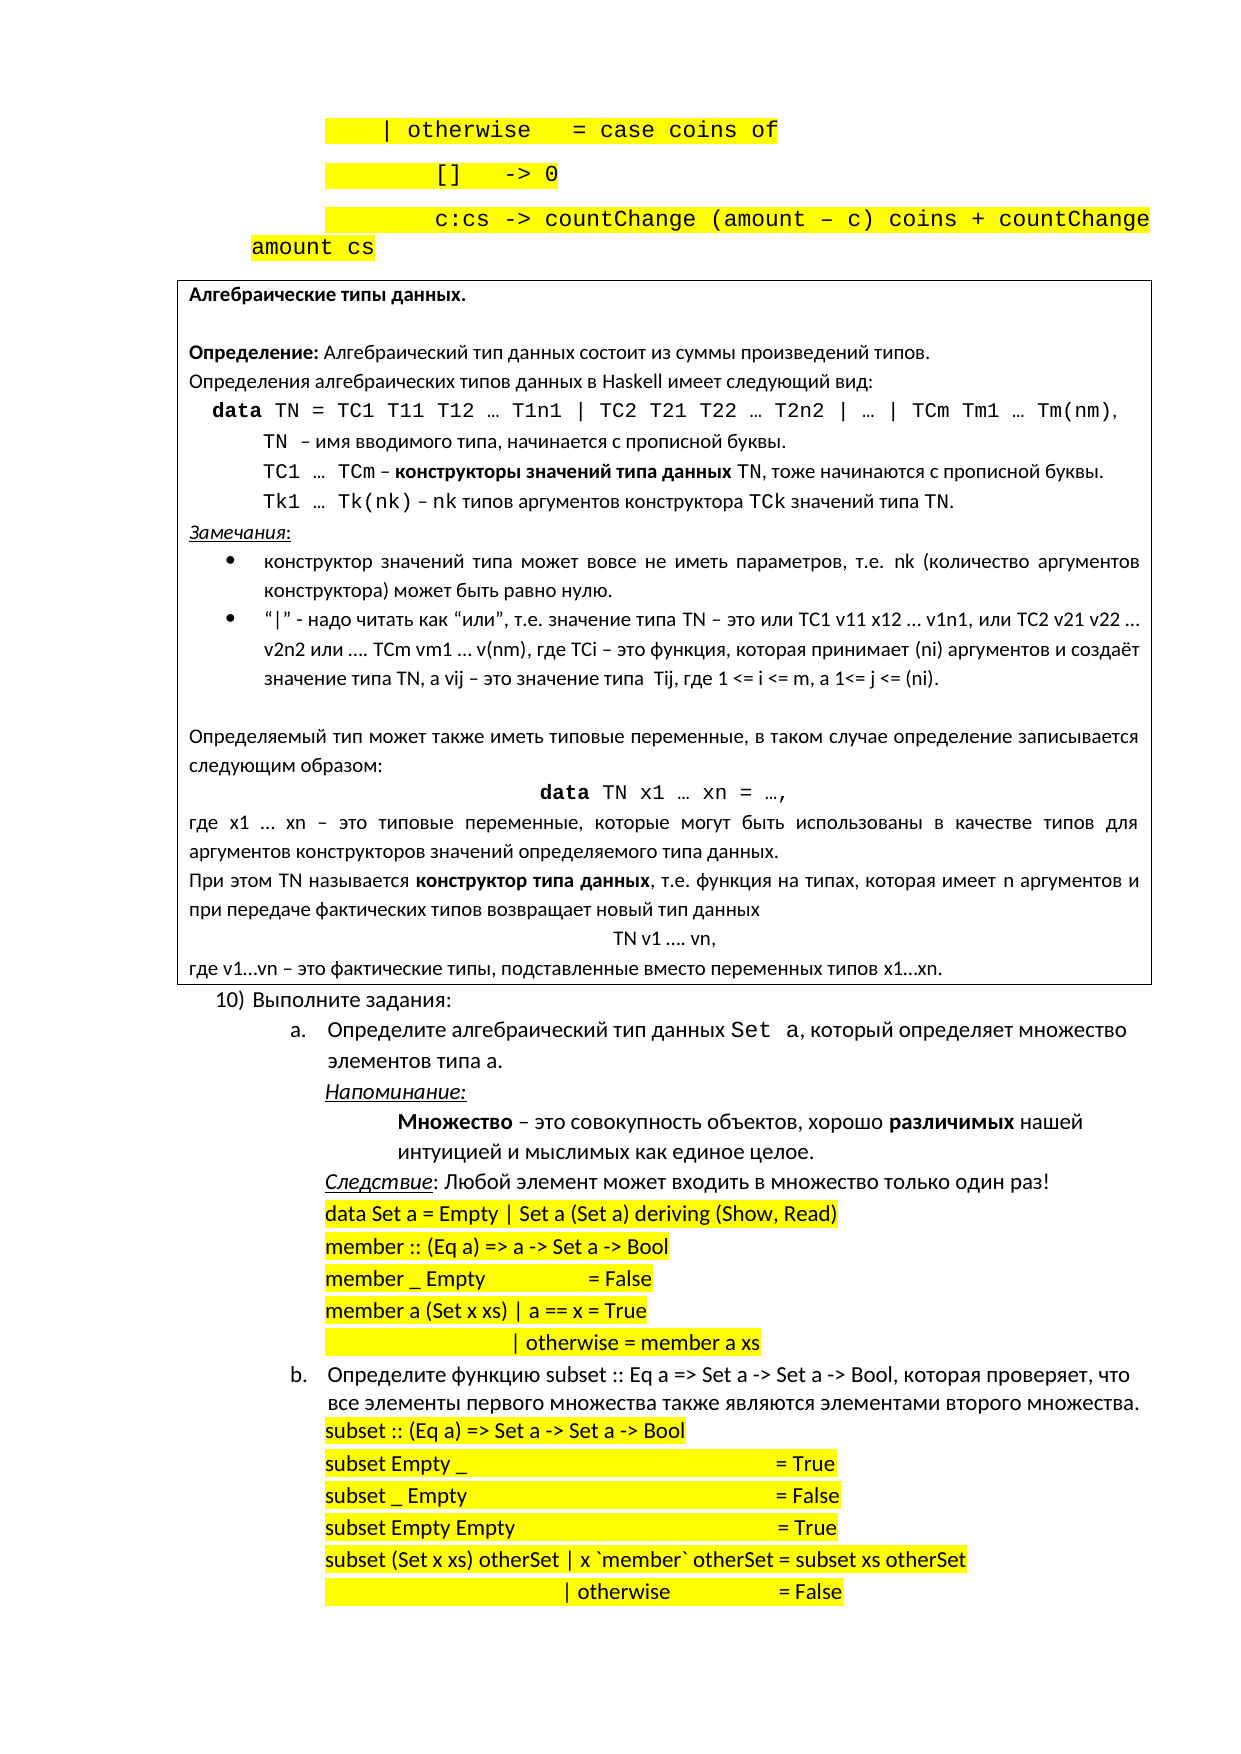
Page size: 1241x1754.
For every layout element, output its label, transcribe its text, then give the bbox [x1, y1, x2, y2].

list | otherwise = member a xs [325, 1328, 1152, 1356]
list subset (Set x xs) otherSet | x `member` otherSet = subset xs otherSet [325, 1545, 1152, 1573]
list Выполните задания: [215, 985, 1152, 1013]
list data Set a = Empty | Set a (Set a) deriving (Show, Read) [325, 1199, 1152, 1228]
list subset :: (Eq a) => Set a -> Set a -> Bool [325, 1417, 1152, 1444]
list member :: (Eq a) => a -> Set a -> Bool [325, 1232, 1152, 1260]
list subset _ Empty = False [325, 1481, 1152, 1509]
list member _ Empty = False [325, 1264, 1152, 1292]
text [] -> 0 [251, 163, 1152, 189]
list Множество – это совокупность объектов, хорошо различимых нашей интуицией и мыслимых как единое целое. [397, 1107, 1152, 1165]
list Напоминание:­ [325, 1077, 1152, 1105]
table_header Алгебраические типы данных. Определение: Алгебраический тип данных состоит из суммы произведений типов. Определения алгебраических типов данных в Haskell имеет следующий вид: data TN = TC1 T11 T12 … T1n1 | TC2 T21 T22 … T2n2 | … | TCm Tm1 … Tm(nm), TN – имя вводимого типа, начинается с прописной буквы. TC1 … TCm – конструкторы значений типа данных TN, тоже начинаются с прописной буквы. Tk1 … Tk(nk) – nk типов аргументов конструктора TCk значений типа TN. Замечания: конструктор значений типа может вовсе не иметь параметров, т.е. nk (количество аргументов конструктора) может быть равно нулю. “|” - надо читать как “или”, т.е. значение типа TN – это или TC1 v11 x12 … v1n1, или TC2 v21 v22 … v2n2 или …. TCm vm1 … v(nm), где TCi – это функция, которая принимает (ni) аргументов и создаёт значение типа TN, а vij – это значение типа Tij, где 1 <= i <= m, а 1<= j <= (ni). Определяемый тип может также иметь типовые переменные, в таком случае определение записывается следующим образом: data TN x1 … xn = …, где x1 … xn – это типовые переменные, которые могут быть использованы в качестве типов для аргументов конструкторов значений определяемого типа данных. При этом TN называется конструктор типа данных, т.е. функция на типах, которая имеет n аргументов и при передаче фактических типов возвращает новый тип данных TN v1 …. vn, где v1…vn – это фактические типы, подставленные вместо переменных типов x1…xn. [178, 281, 1151, 984]
list member a (Set x xs) | a == x = True [325, 1296, 1152, 1324]
text c:cs -> countChange (amount – c) coins + countChange amount cs [251, 207, 1152, 261]
list subset Empty _ = True [325, 1449, 1152, 1477]
text | otherwise = case coins of [251, 118, 1152, 144]
list subset Empty Empty = True [325, 1513, 1152, 1541]
list Следствие: Любой элемент может входить в множество только один раз! [325, 1167, 1152, 1195]
list | otherwise = False [325, 1577, 1152, 1606]
list Определите алгебраический тип данных Set a, который определяет множество элементов типа a. [290, 1015, 1152, 1074]
list Определите функцию subset :: Eq a => Set a -> Set a -> Bool, которая проверяет, что все элементы первого множества также являются элементами второго множества. [290, 1361, 1152, 1417]
